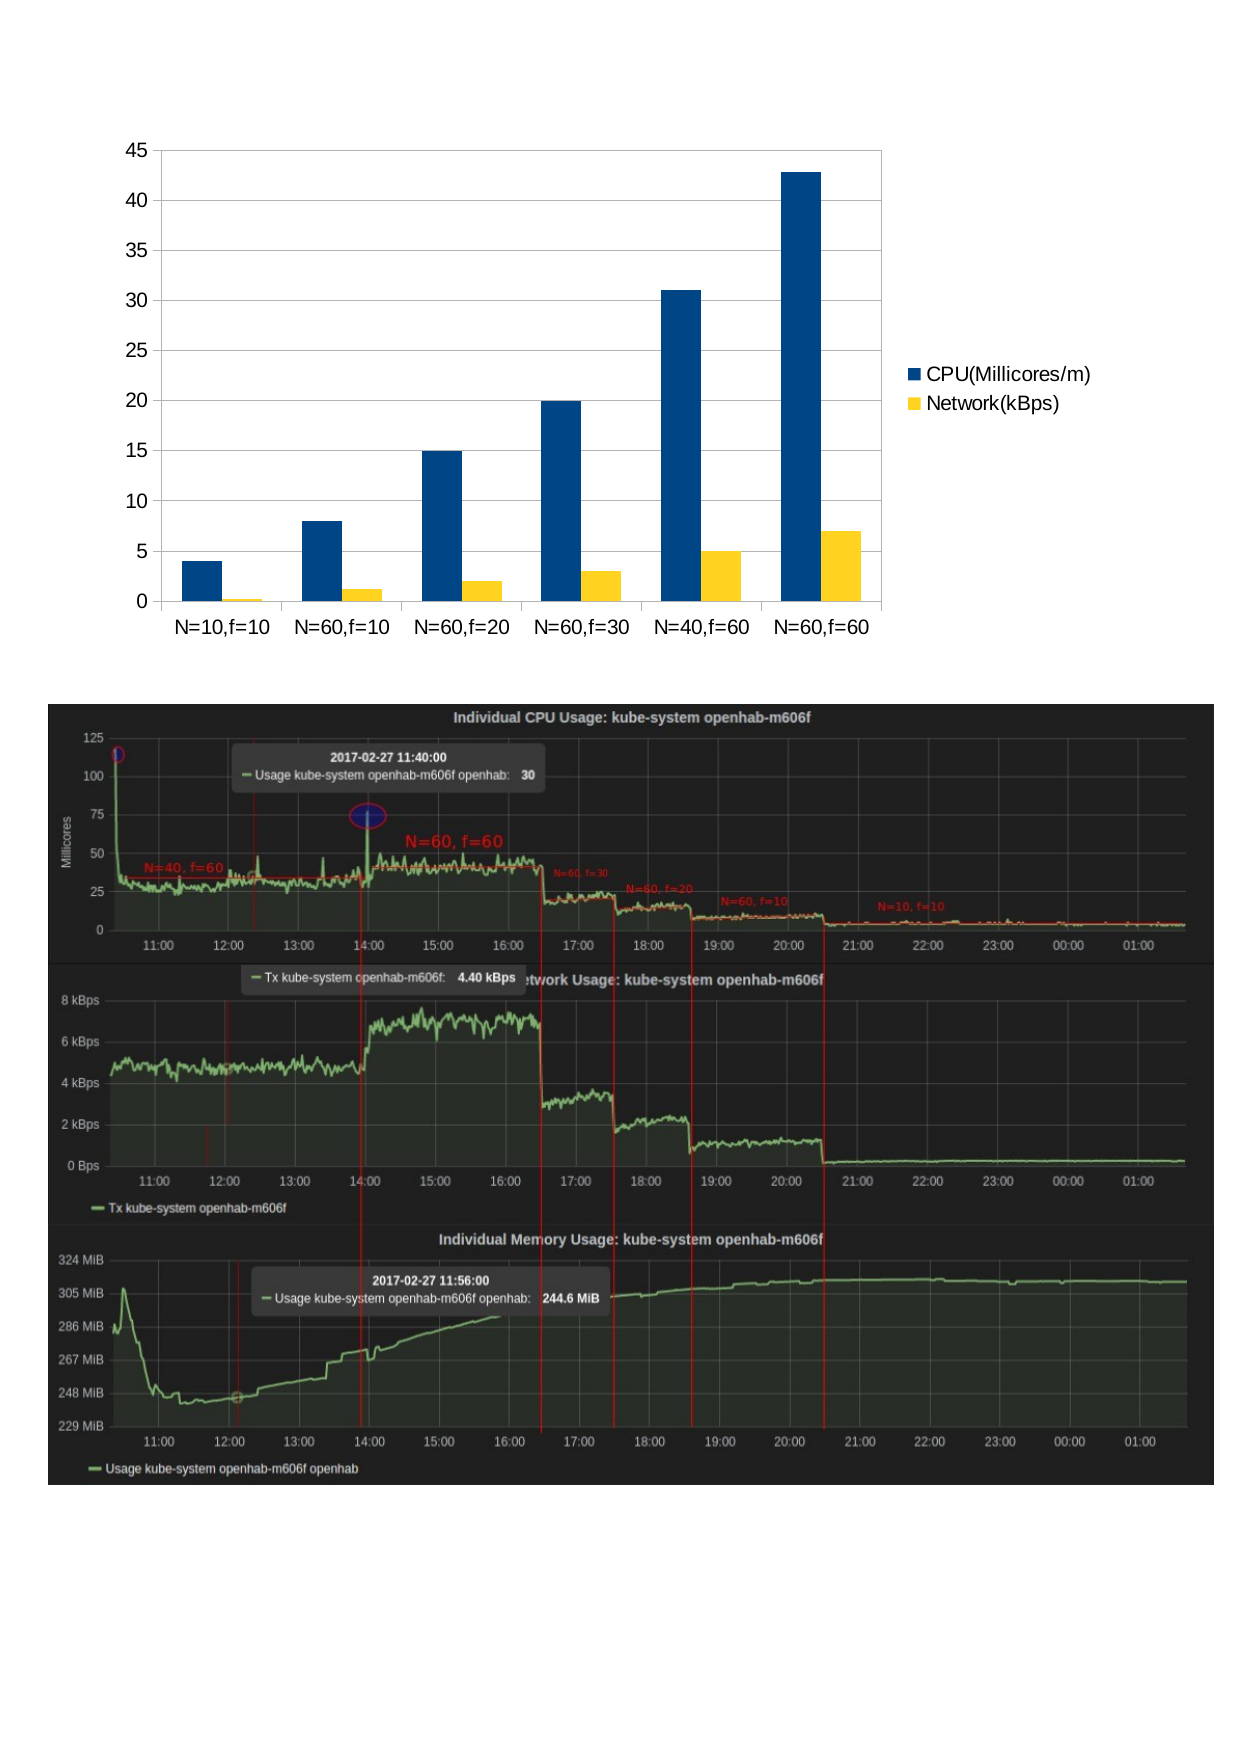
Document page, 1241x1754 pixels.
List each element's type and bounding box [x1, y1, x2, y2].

picture [48, 704, 1214, 1485]
